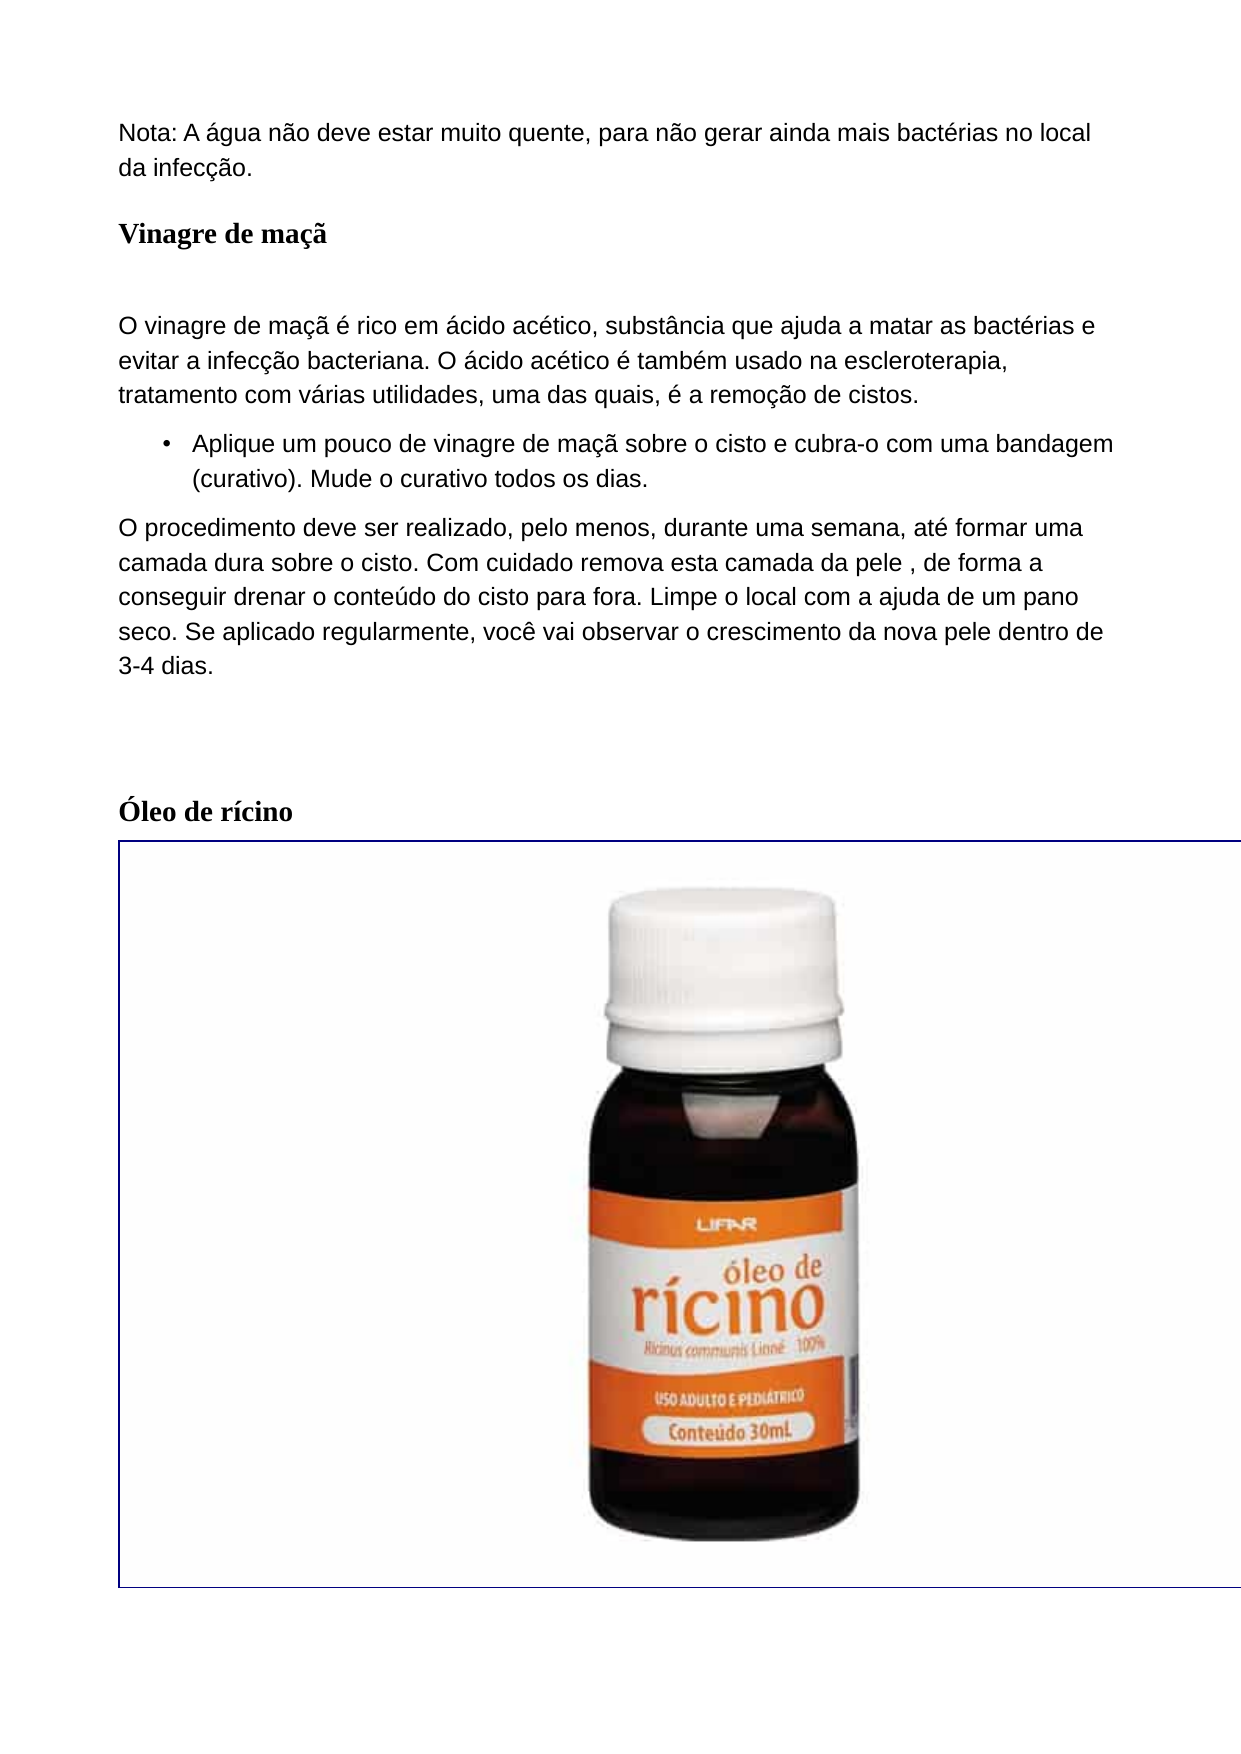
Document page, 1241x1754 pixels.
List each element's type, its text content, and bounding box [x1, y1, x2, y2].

text O procedimento deve ser realizado, pelo menos, durante uma semana, até formar uma camada dura sobre o cisto. Com cuidado remova esta camada da pele , de forma a conseguir drenar o conteúdo do cisto para fora. Limpe o local com a ajuda de um pano seco. Se aplicado regularmente, você vai observar o crescimento da nova pele dentro de 3-4 dias. [118, 513, 1122, 680]
list Aplique um pouco de vinagre de maçã sobre o cisto e cubra-o com uma bandagem (curativo). Mude o curativo todos os dias. [162, 429, 1122, 493]
subtitle Vinagre de maçã [118, 216, 1122, 250]
picture [120, 842, 1241, 1587]
text O vinagre de maçã é rico em ácido acético, substância que ajuda a matar as bactérias e evitar a infecção bacteriana. O ácido acético é também usado na escleroterapia, tratamento com várias utilidades, uma das quais, é a remoção de cistos. [118, 311, 1122, 409]
text Nota: A água não deve estar muito quente, para não gerar ainda mais bactérias no local da infecção. [118, 118, 1122, 181]
subtitle Óleo de rícino [118, 794, 1122, 827]
picture [118, 700, 237, 759]
